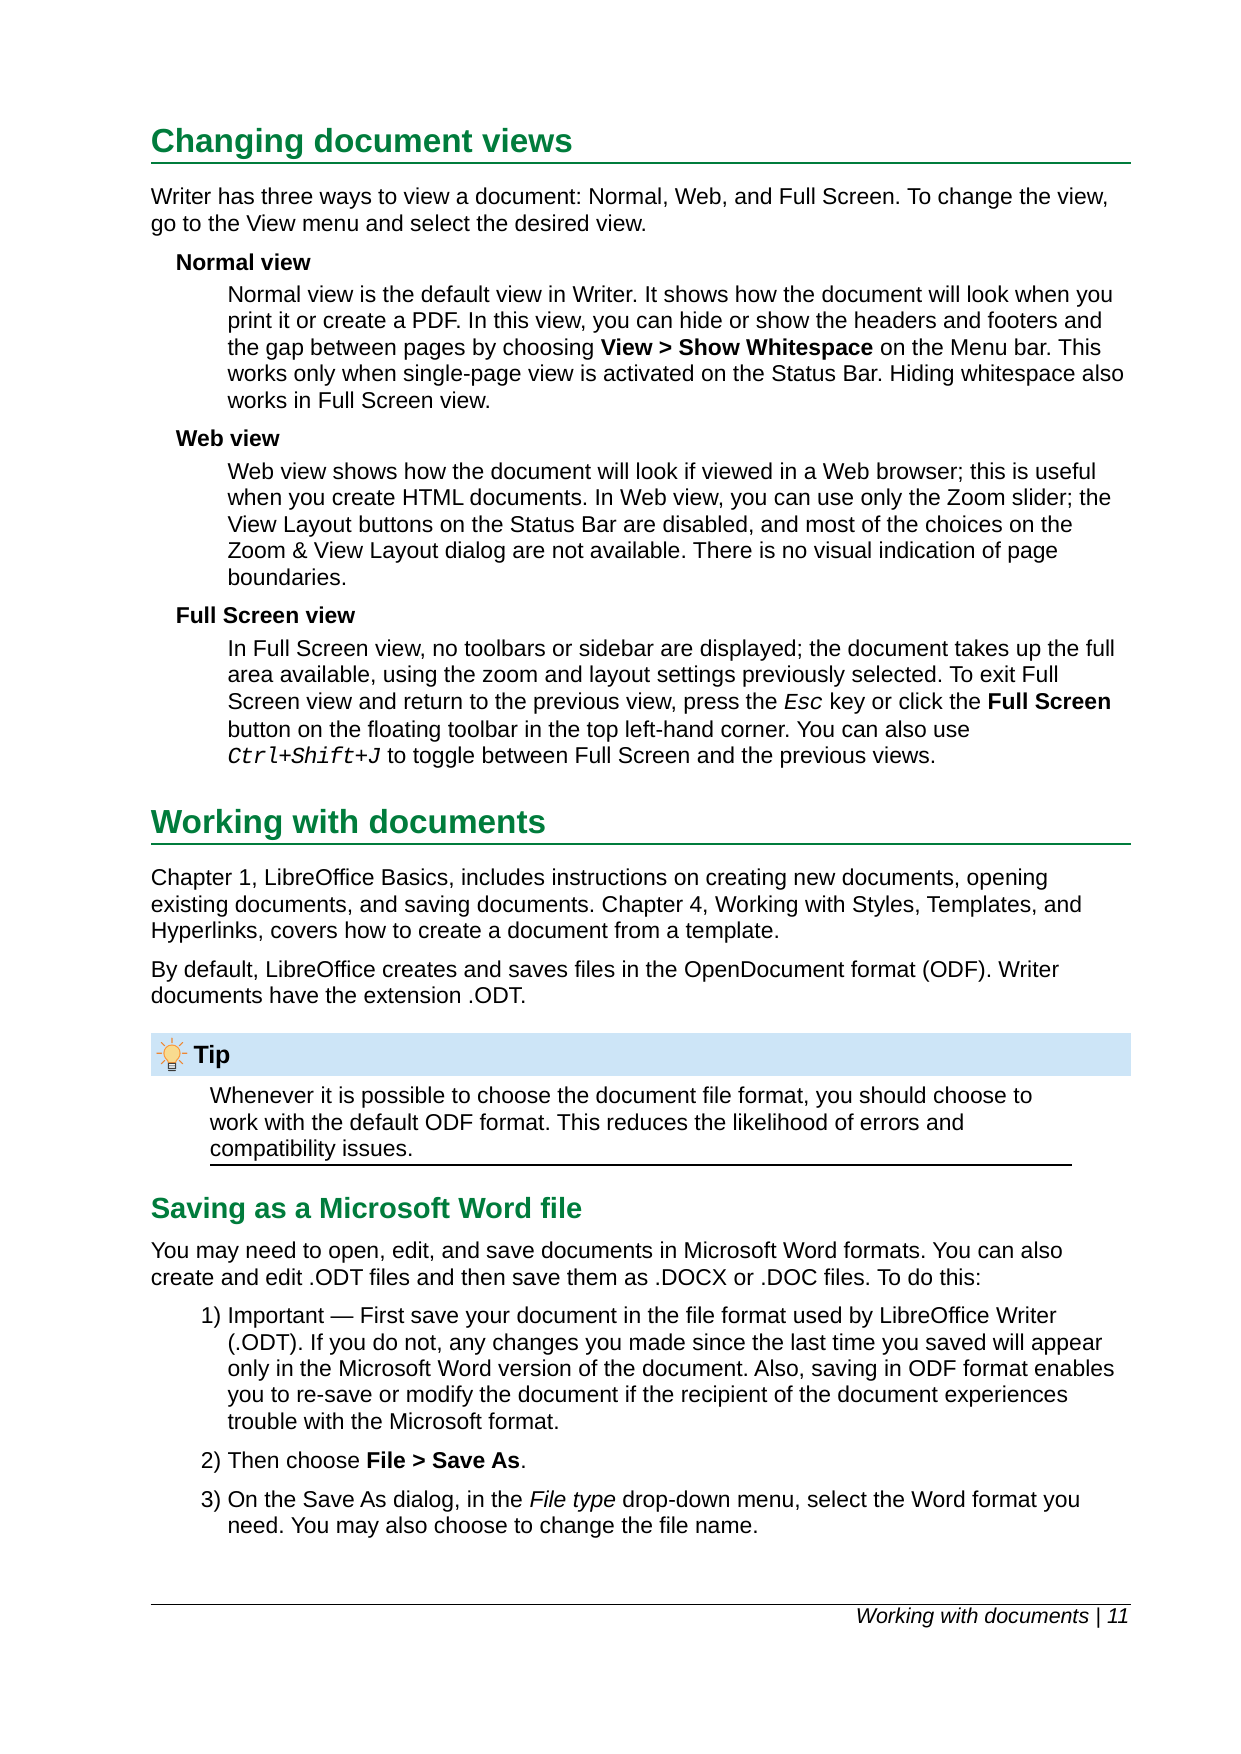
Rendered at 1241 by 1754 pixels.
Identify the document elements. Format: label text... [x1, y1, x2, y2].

subtitle Tip [151, 1033, 1131, 1076]
text Web view shows how the document will look if viewed in a Web browser; this is useful when you create HTML documents. In Web view, you can use only the Zoom slider; the View Layout buttons on the Status Bar are disabled, and most of the choices on the Zoom & View Layout dialog are not available. There is no visual indication of page boundaries. [227, 458, 1131, 590]
text Normal view [176, 248, 1131, 275]
list On the Save As dialog, in the File type drop-down menu, select the Word format you need. You may also choose to change the file name. [227, 1486, 1131, 1538]
list Important — First save your document in the file format used by LibreOffice Writer (.ODT). If you do not, any changes you made since the last time you saved will appear only in the Microsoft Word version of the document. Also, saving in ODF format enables you to re-save or modify the document if the recipient of the document experiences trouble with the Microsoft format. [227, 1302, 1131, 1434]
text By default, LibreOffice creates and saves files in the OpenDocument format (ODF). Writer documents have the extension .ODT. [151, 956, 1131, 1008]
list You may need to open, edit, and save documents in Microsoft Word formats. You can also create and edit .ODT files and then save them as .DOCX or .DOC files. To do this: [151, 1237, 1131, 1290]
text In Full Screen view, no toolbars or sidebar are displayed; the document takes up the full area available, using the zoom and layout settings previously selected. To exit Full Screen view and return to the previous view, press the Esc key or click the Full Screen button on the floating toolbar in the top left-hand corner. You can also use Ctrl+Shift+J to toggle between Full Screen and the previous views. [227, 635, 1131, 771]
subtitle Changing document views [151, 121, 1131, 162]
text Web view [176, 425, 1131, 452]
list Writer has three ways to view a document: Normal, Web, and Full Screen. To change the view, go to the View menu and select the desired view. [151, 183, 1131, 236]
text Normal view is the default view in Writer. It shows how the document will look when you print it or create a PDF. In this view, you can hide or show the headers and footers and the gap between pages by choosing View > Show Whitespace on the Menu bar. This works only when single-page view is activated on the Status Bar. Hiding whitespace also works in Full Screen view. [227, 281, 1131, 413]
text Full Screen view [176, 602, 1131, 629]
text Chapter 1, LibreOffice Basics, includes instructions on creating new documents, opening existing documents, and saving documents. Chapter 4, Working with Styles, Templates, and Hyperlinks, covers how to create a document from a template. [151, 864, 1131, 943]
subtitle Saving as a Microsoft Word file [151, 1191, 1131, 1225]
subtitle Working with documents [151, 802, 1131, 843]
list Then choose File > Save As. [227, 1447, 1131, 1473]
text Whenever it is possible to choose the document file format, you should choose to work with the default ODF format. This reduces the likelihood of errors and compatibility issues. [209, 1082, 1072, 1166]
